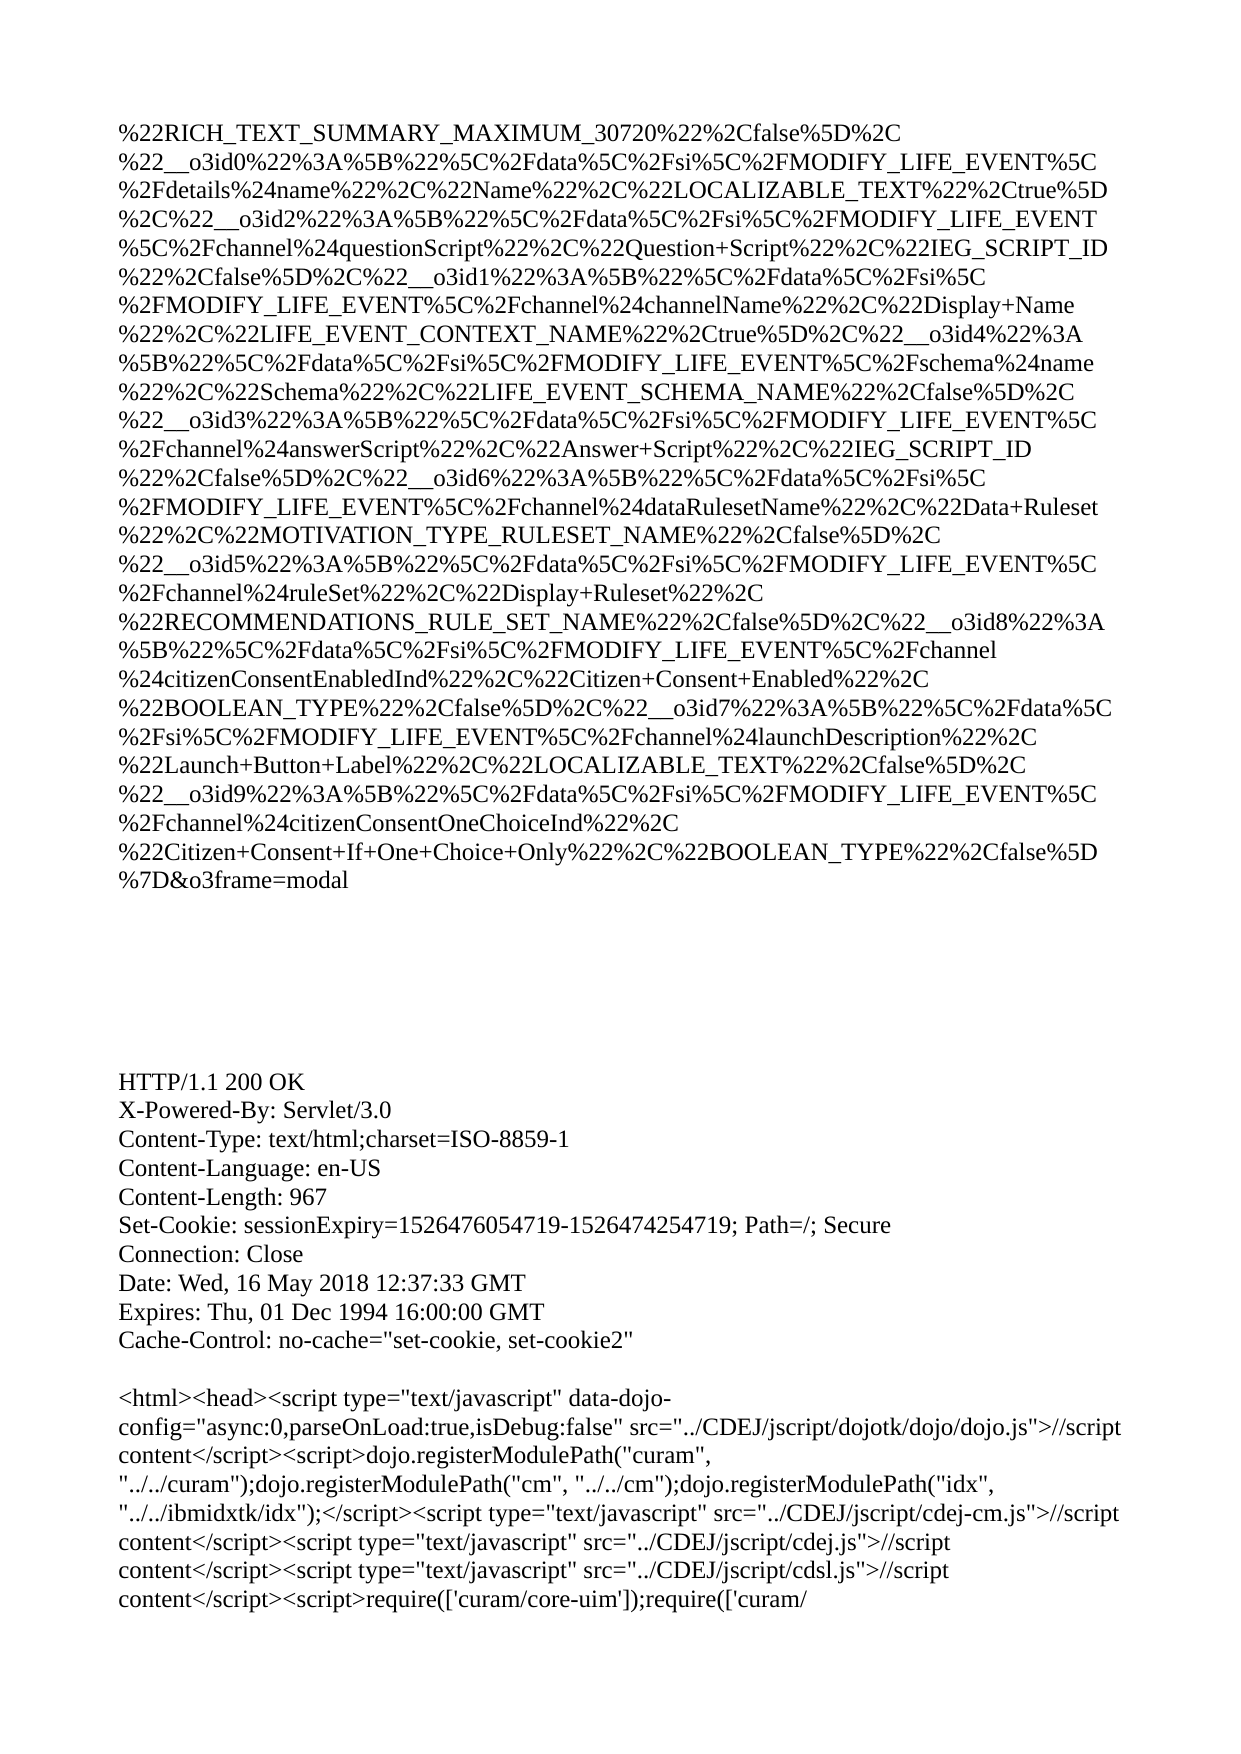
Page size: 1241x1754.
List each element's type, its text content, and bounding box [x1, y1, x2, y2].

text Expires: Thu, 01 Dec 1994 16:00:00 GMT [118, 1297, 1122, 1326]
text Cache-Control: no-cache="set-cookie, set-cookie2" [118, 1326, 1122, 1354]
text Date: Wed, 16 May 2018 12:37:33 GMT [118, 1268, 1122, 1297]
text X-Powered-By: Servlet/3.0 [118, 1096, 1122, 1124]
text Set-Cookie: sessionExpiry=1526476054719-1526474254719; Path=/; Secure [118, 1211, 1122, 1239]
text Content-Length: 967 [118, 1182, 1122, 1211]
text Content-Type: text/html;charset=ISO-8859-1 [118, 1124, 1122, 1153]
text Connection: Close [118, 1239, 1122, 1268]
text %22RICH_TEXT_SUMMARY_MAXIMUM_30720%22%2Cfalse%5D%2C%22__o3id0%22%3A%5B%22%5C%2Fdata%5C%2Fsi%5C%2FMODIFY_LIFE_EVENT%5C%2Fdetails%24name%22%2C%22Name%22%2C%22LOCALIZABLE_TEXT%22%2Ctrue%5D%2C%22__o3id2%22%3A%5B%22%5C%2Fdata%5C%2Fsi%5C%2FMODIFY_LIFE_EVENT%5C%2Fchannel%24questionScript%22%2C%22Question+Script%22%2C%22IEG_SCRIPT_ID%22%2Cfalse%5D%2C%22__o3id1%22%3A%5B%22%5C%2Fdata%5C%2Fsi%5C%2FMODIFY_LIFE_EVENT%5C%2Fchannel%24channelName%22%2C%22Display+Name%22%2C%22LIFE_EVENT_CONTEXT_NAME%22%2Ctrue%5D%2C%22__o3id4%22%3A%5B%22%5C%2Fdata%5C%2Fsi%5C%2FMODIFY_LIFE_EVENT%5C%2Fschema%24name%22%2C%22Schema%22%2C%22LIFE_EVENT_SCHEMA_NAME%22%2Cfalse%5D%2C%22__o3id3%22%3A%5B%22%5C%2Fdata%5C%2Fsi%5C%2FMODIFY_LIFE_EVENT%5C%2Fchannel%24answerScript%22%2C%22Answer+Script%22%2C%22IEG_SCRIPT_ID%22%2Cfalse%5D%2C%22__o3id6%22%3A%5B%22%5C%2Fdata%5C%2Fsi%5C%2FMODIFY_LIFE_EVENT%5C%2Fchannel%24dataRulesetName%22%2C%22Data+Ruleset%22%2C%22MOTIVATION_TYPE_RULESET_NAME%22%2Cfalse%5D%2C%22__o3id5%22%3A%5B%22%5C%2Fdata%5C%2Fsi%5C%2FMODIFY_LIFE_EVENT%5C%2Fchannel%24ruleSet%22%2C%22Display+Ruleset%22%2C%22RECOMMENDATIONS_RULE_SET_NAME%22%2Cfalse%5D%2C%22__o3id8%22%3A%5B%22%5C%2Fdata%5C%2Fsi%5C%2FMODIFY_LIFE_EVENT%5C%2Fchannel%24citizenConsentEnabledInd%22%2C%22Citizen+Consent+Enabled%22%2C%22BOOLEAN_TYPE%22%2Cfalse%5D%2C%22__o3id7%22%3A%5B%22%5C%2Fdata%5C%2Fsi%5C%2FMODIFY_LIFE_EVENT%5C%2Fchannel%24launchDescription%22%2C%22Launch+Button+Label%22%2C%22LOCALIZABLE_TEXT%22%2Cfalse%5D%2C%22__o3id9%22%3A%5B%22%5C%2Fdata%5C%2Fsi%5C%2FMODIFY_LIFE_EVENT%5C%2Fchannel%24citizenConsentOneChoiceInd%22%2C%22Citizen+Consent+If+One+Choice+Only%22%2C%22BOOLEAN_TYPE%22%2Cfalse%5D%7D&o3frame=modal [118, 118, 1122, 894]
text HTTP/1.1 200 OK [118, 1067, 1122, 1096]
text <html><head><script type="text/javascript" data-dojo-config="async:0,parseOnLoad:true,isDebug:false" src="../CDEJ/jscript/dojotk/dojo/dojo.js">//script content</script><script>dojo.registerModulePath("curam", "../../curam");dojo.registerModulePath("cm", "../../cm");dojo.registerModulePath("idx", "../../ibmidxtk/idx");</script><script type="text/javascript" src="../CDEJ/jscript/cdej-cm.js">//script content</script><script type="text/javascript" src="../CDEJ/jscript/cdej.js">//script content</script><script type="text/javascript" src="../CDEJ/jscript/cdsl.js">//script content</script><script>require(['curam/core-uim']);require(['curam/ [118, 1383, 1122, 1613]
text Content-Language: en-US [118, 1153, 1122, 1182]
